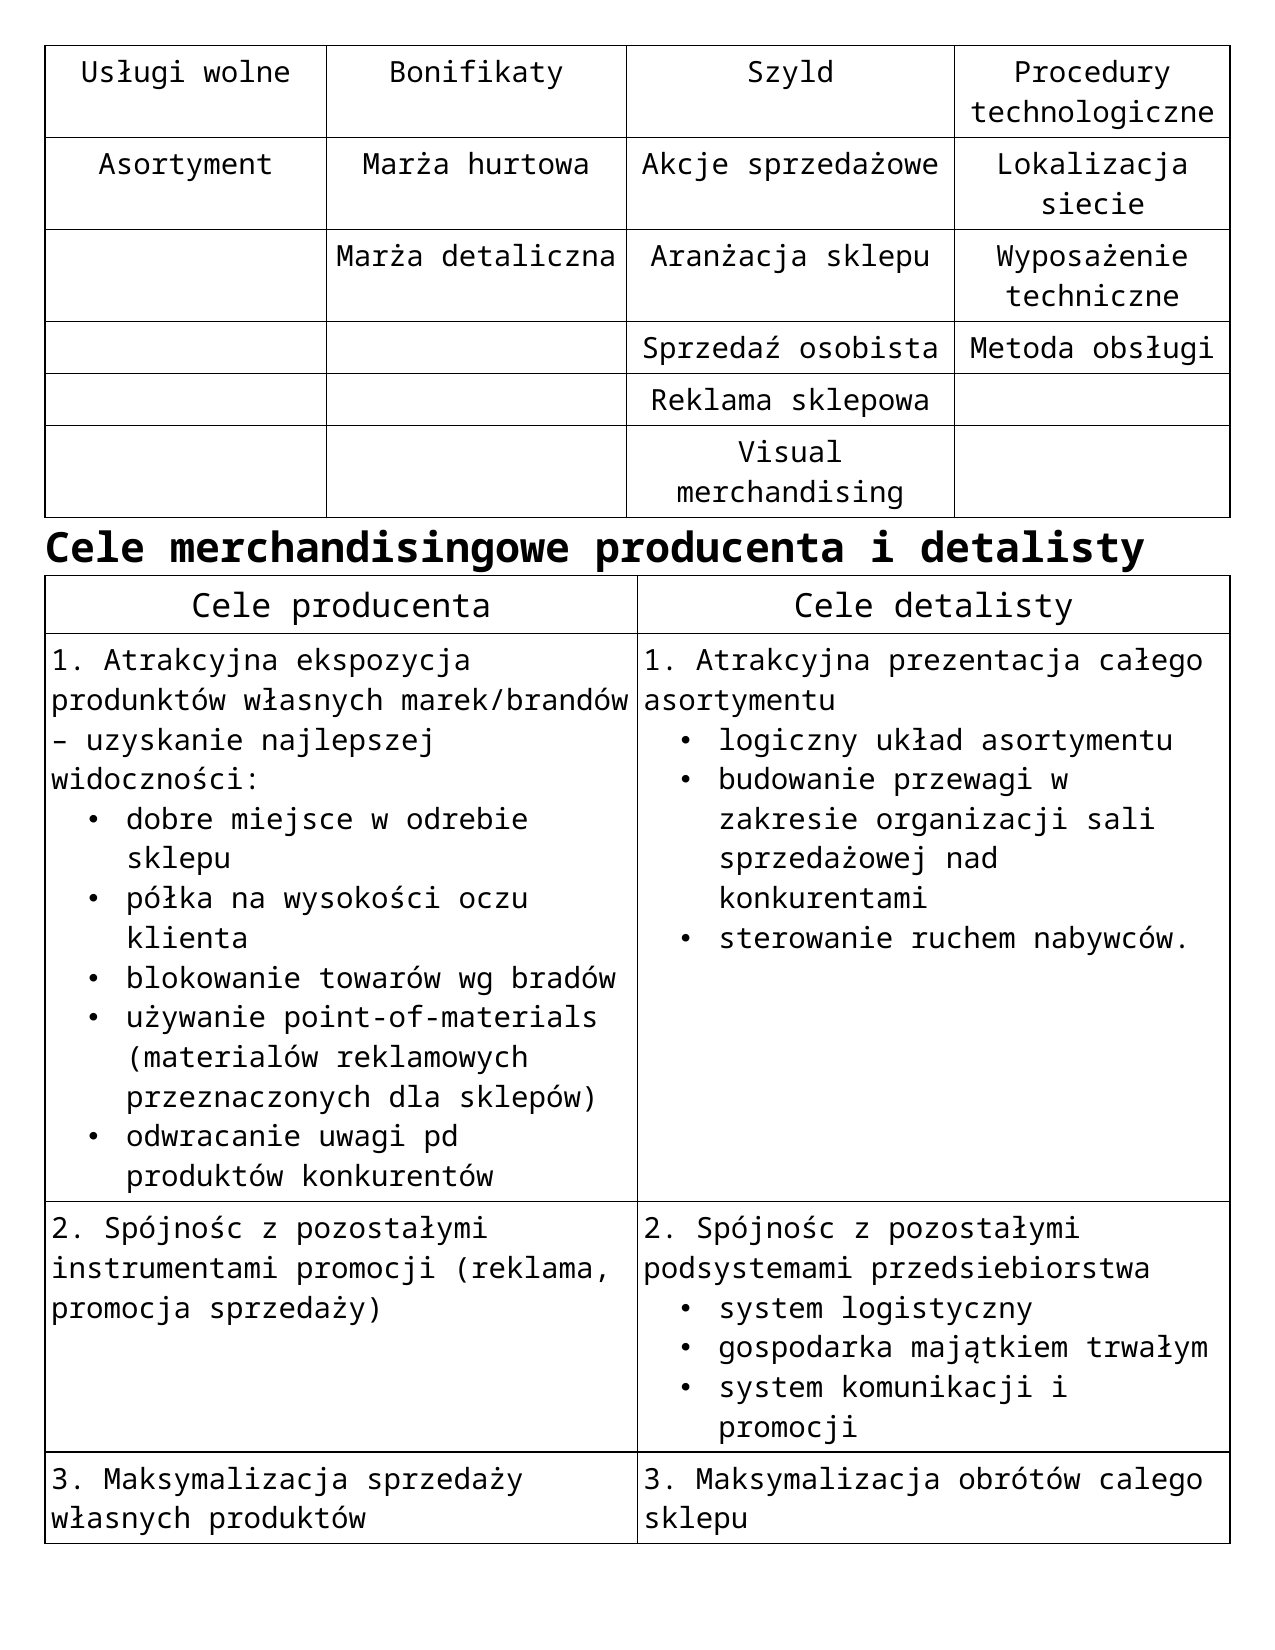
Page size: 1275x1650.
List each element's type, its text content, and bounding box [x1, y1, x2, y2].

table_cell [327, 426, 626, 517]
subtitle Cele merchandisingowe producenta i detalisty [45, 518, 1230, 575]
table_cell [46, 322, 326, 373]
table_cell 2. Spójnośc z pozostałymi podsystemami przedsiebiorstwa system logistyczny gospodarka majątkiem trwałym system komunikacji i promocji [638, 1202, 1229, 1451]
table_cell Procedury technologiczne [955, 46, 1229, 137]
table_cell Usługi wolne [46, 46, 326, 137]
table_cell Marża hurtowa [327, 138, 626, 229]
table_cell Bonifikaty [327, 46, 626, 137]
table_cell 2. Spójnośc z pozostałymi instrumentami promocji (reklama, promocja sprzedaży) [46, 1202, 637, 1451]
table_cell [46, 230, 326, 321]
table_cell Akcje sprzedażowe [627, 138, 954, 229]
table_cell [955, 426, 1229, 517]
table_cell Marża detaliczna [327, 230, 626, 321]
table_cell Metoda obsługi [955, 322, 1229, 373]
table_cell Visual merchandising [627, 426, 954, 517]
table_cell Lokalizacja siecie [955, 138, 1229, 229]
table_cell [955, 374, 1229, 425]
table_cell [46, 426, 326, 517]
table_header Cele detalisty [638, 576, 1229, 633]
table_cell [46, 374, 326, 425]
table_cell Szyld [627, 46, 954, 137]
table_cell [327, 374, 626, 425]
table_cell 3. Maksymalizacja obrótów calego sklepu [638, 1453, 1229, 1543]
table_cell 1. Atrakcyjna ekspozycja produnktów własnych marek/brandów – uzyskanie najlepszej widoczności: dobre miejsce w odrebie sklepu półka na wysokości oczu klienta blokowanie towarów wg bradów używanie point-of-materials (materialów reklamowych przeznaczonych dla sklepów) odwracanie uwagi pd produktów konkurentów [46, 634, 637, 1201]
table_cell 1. Atrakcyjna prezentacja całego asortymentu logiczny układ asortymentu budowanie przewagi w zakresie organizacji sali sprzedażowej nad konkurentami sterowanie ruchem nabywców. [638, 634, 1229, 1201]
table_cell Wyposażenie techniczne [955, 230, 1229, 321]
table_cell [327, 322, 626, 373]
table_cell Aranżacja sklepu [627, 230, 954, 321]
table_cell Asortyment [46, 138, 326, 229]
table_cell 3. Maksymalizacja sprzedaży własnych produktów [46, 1453, 637, 1543]
table_cell Reklama sklepowa [627, 374, 954, 425]
table_header Cele producenta [46, 576, 637, 633]
table_cell Sprzedaź osobista [627, 322, 954, 373]
